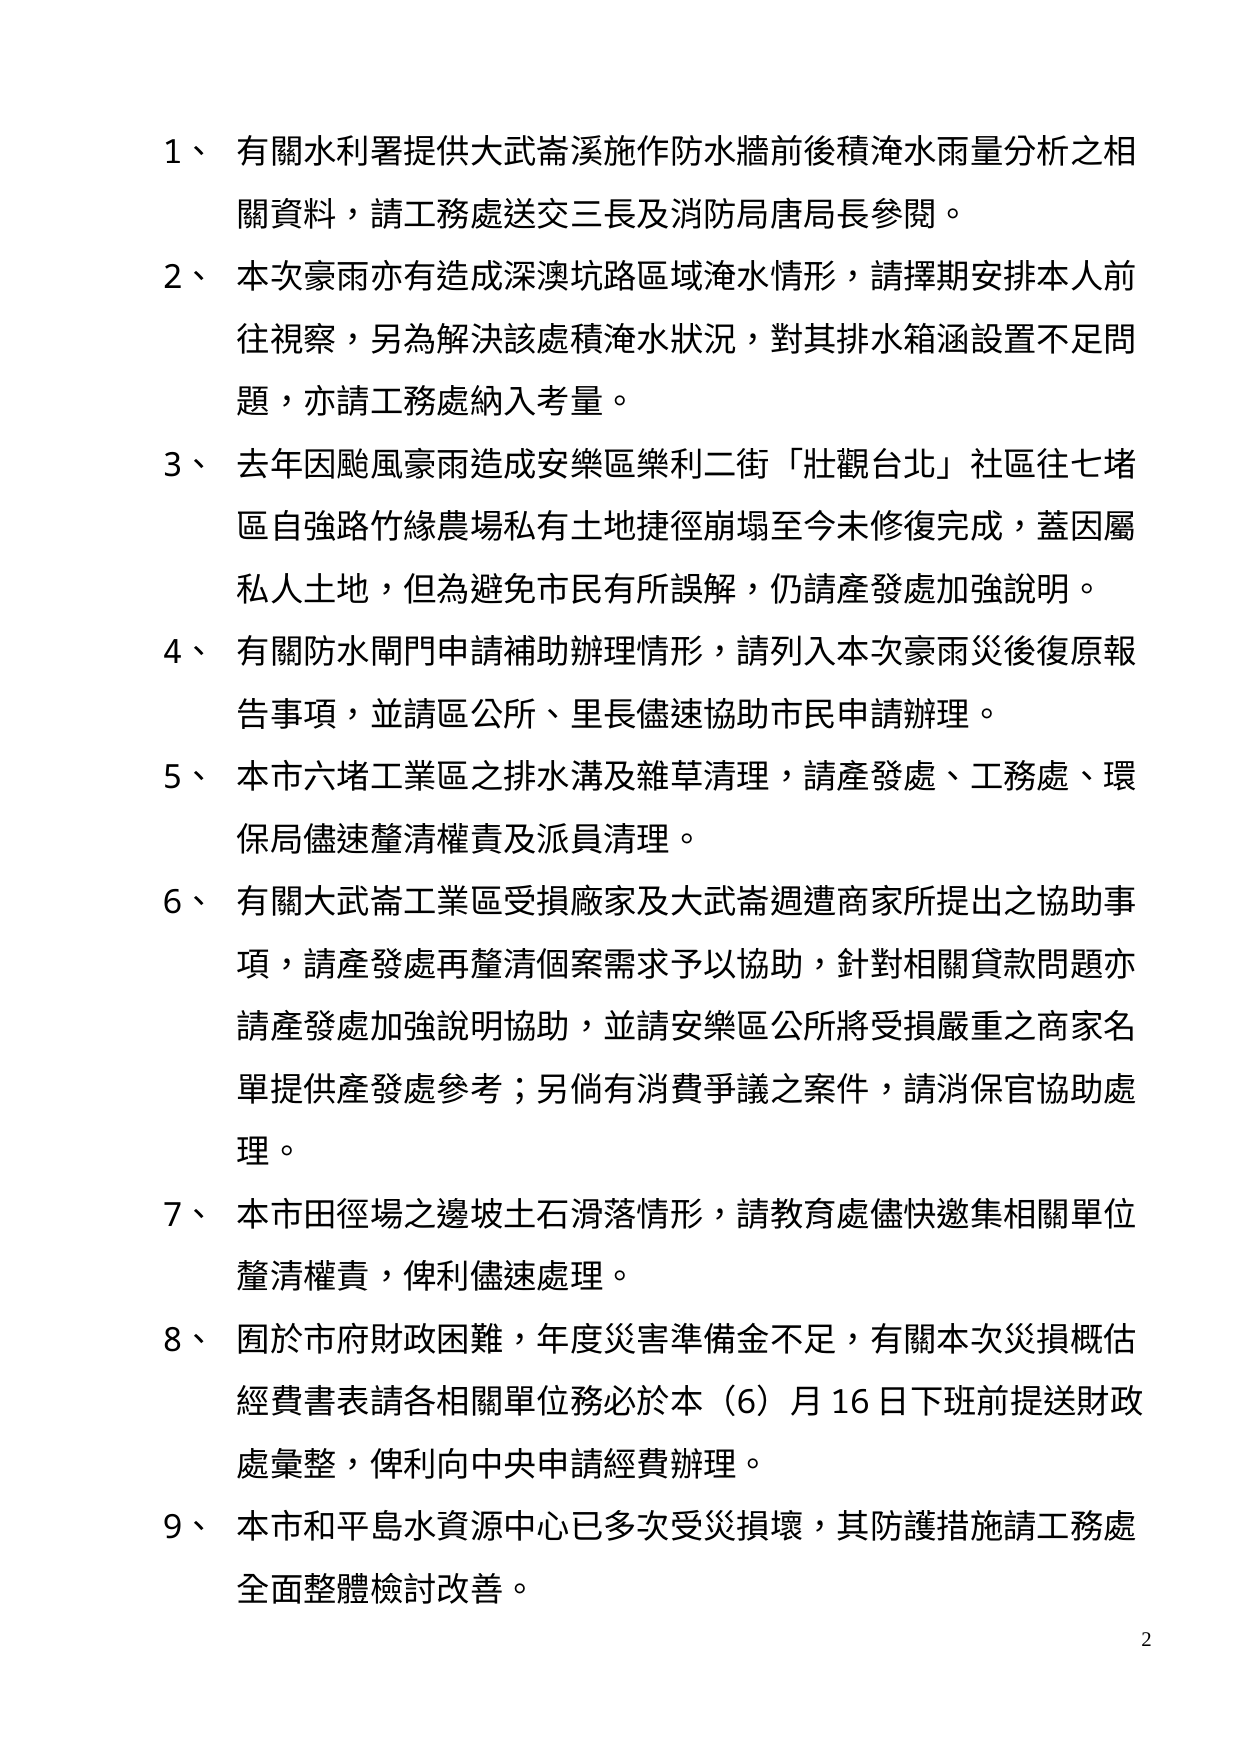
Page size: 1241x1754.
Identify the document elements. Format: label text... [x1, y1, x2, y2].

list 本市田徑場之邊坡土石滑落情形，請教育處儘快邀集相關單位釐清權責，俾利儘速處理。 [162, 1170, 1152, 1295]
list 本次豪雨亦有造成深澳坑路區域淹水情形，請擇期安排本人前往視察，另為解決該處積淹水狀況，對其排水箱涵設置不足問題，亦請工務處納入考量。 [162, 233, 1152, 420]
list 有關水利署提供大武崙溪施作防水牆前後積淹水雨量分析之相關資料，請工務處送交三長及消防局唐局長參閱。 [162, 108, 1152, 233]
list 有關防水閘門申請補助辦理情形，請列入本次豪雨災後復原報告事項，並請區公所、里長儘速協助市民申請辦理。 [162, 608, 1152, 733]
list 去年因颱風豪雨造成安樂區樂利二街「壯觀台北」社區往七堵區自強路竹緣農場私有土地捷徑崩塌至今未修復完成，蓋因屬私人土地，但為避免市民有所誤解，仍請產發處加強說明。 [162, 420, 1152, 608]
list 囿於市府財政困難，年度災害準備金不足，有關本次災損概估經費書表請各相關單位務必於本（6）月16日下班前提送財政處彙整，俾利向中央申請經費辦理。 [162, 1295, 1152, 1483]
list 有關大武崙工業區受損廠家及大武崙週遭商家所提出之協助事項，請產發處再釐清個案需求予以協助，針對相關貸款問題亦請產發處加強說明協助，並請安樂區公所將受損嚴重之商家名單提供產發處參考；另倘有消費爭議之案件，請消保官協助處理。 [162, 858, 1152, 1170]
list 本市和平島水資源中心已多次受災損壞，其防護措施請工務處全面整體檢討改善。 [162, 1483, 1152, 1608]
list 本市六堵工業區之排水溝及雜草清理，請產發處、工務處、環保局儘速釐清權責及派員清理。 [162, 733, 1152, 858]
